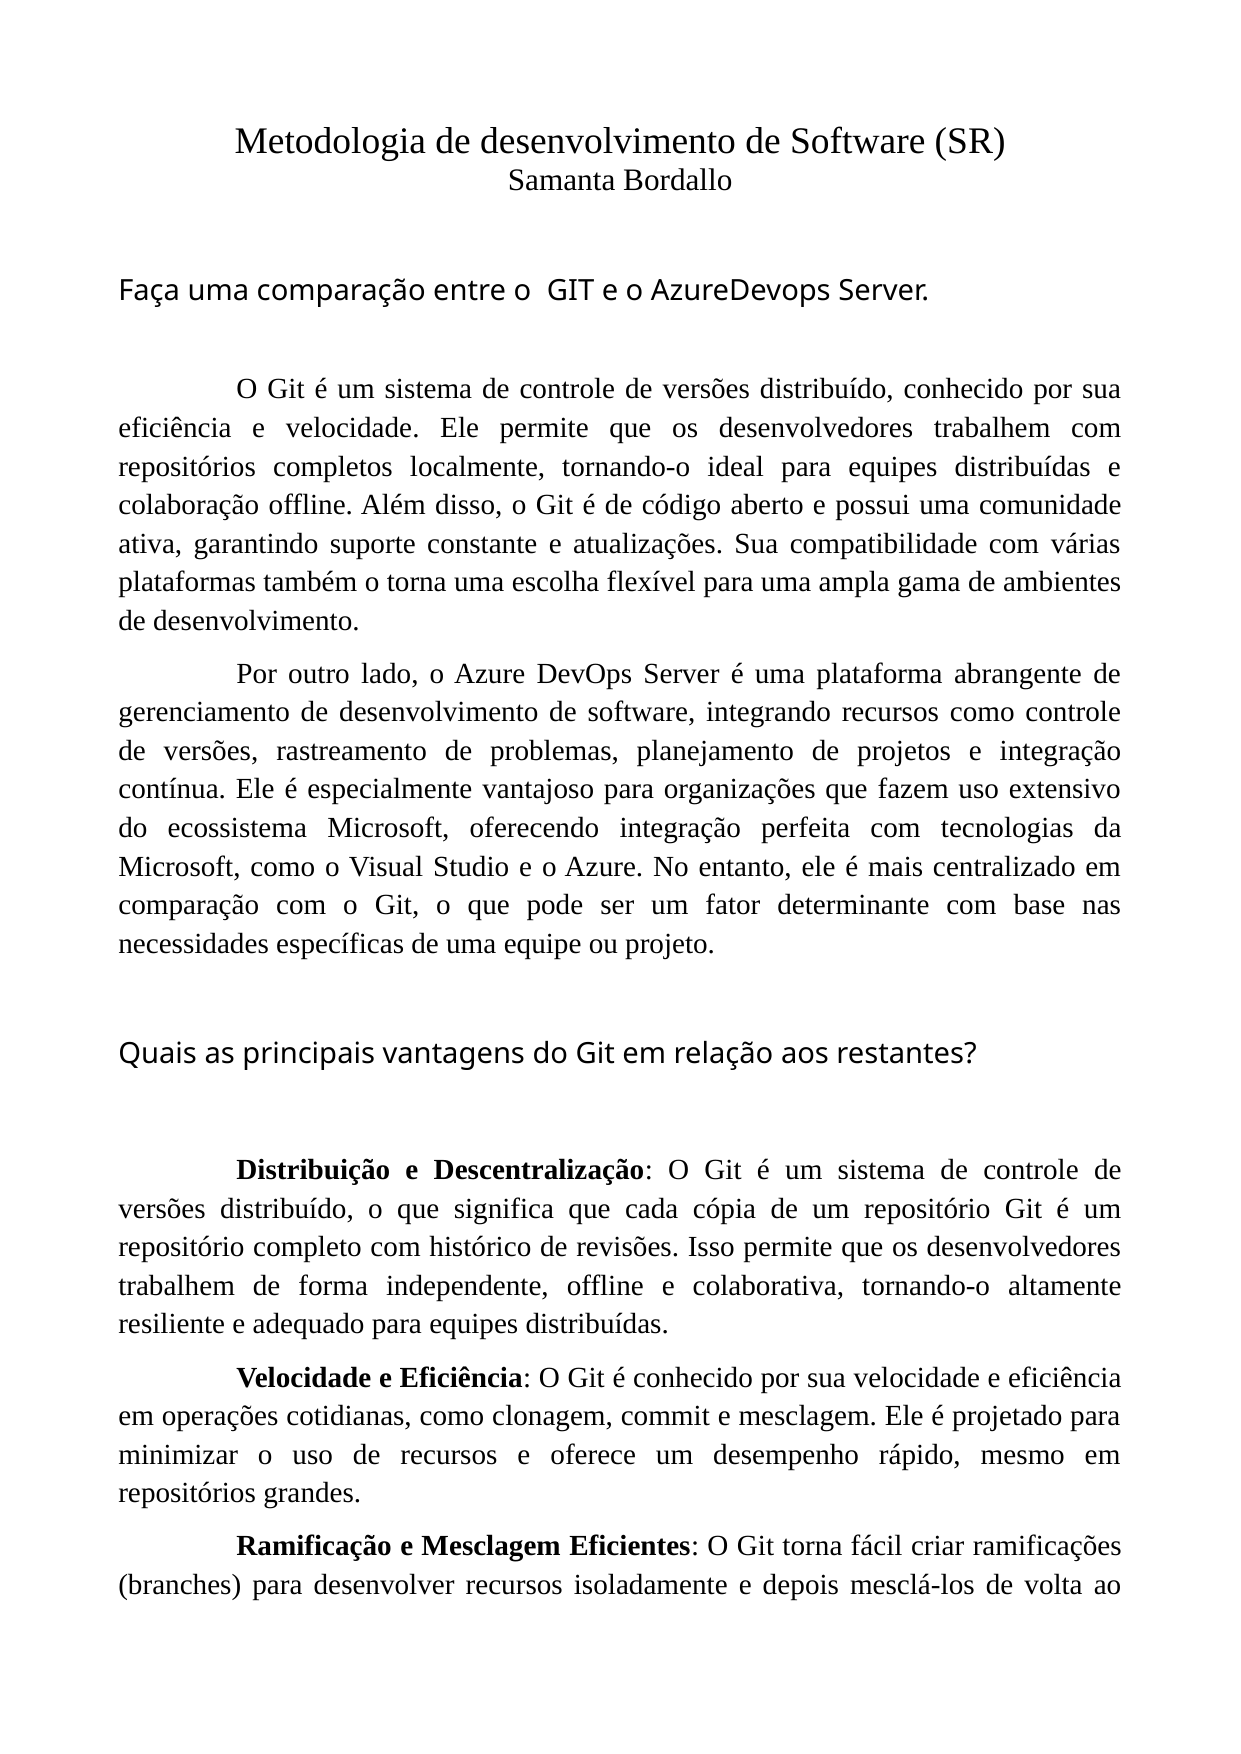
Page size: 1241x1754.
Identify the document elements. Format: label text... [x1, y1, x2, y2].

text Ramificação e Mesclagem Eficientes: O Git torna fácil criar ramificações (branches) para desenvolver recursos isoladamente e depois mesclá-los de volta ao [118, 1528, 1122, 1601]
text Velocidade e Eficiência: O Git é conhecido por sua velocidade e eficiência em operações cotidianas, como clonagem, commit e mesclagem. Ele é projetado para minimizar o uso de recursos e oferece um desempenho rápido, mesmo em repositórios grandes. [118, 1360, 1122, 1509]
text Distribuição e Descentralização: O Git é um sistema de controle de versões distribuído, o que significa que cada cópia de um repositório Git é um repositório completo com histórico de revisões. Isso permite que os desenvolvedores trabalhem de forma independente, offline e colaborativa, tornando-o altamente resiliente e adequado para equipes distribuídas. [118, 1152, 1122, 1340]
text Metodologia de desenvolvimento de Software (SR) [118, 118, 1122, 161]
text Faça uma comparação entre o GIT e o AzureDevops Server. [118, 269, 1122, 309]
text O Git é um sistema de controle de versões distribuído, conhecido por sua eficiência e velocidade. Ele permite que os desenvolvedores trabalhem com repositórios completos localmente, tornando-o ideal para equipes distribuídas e colaboração offline. Além disso, o Git é de código aberto e possui uma comunidade ativa, garantindo suporte constante e atualizações. Sua compatibilidade com várias plataformas também o torna uma escolha flexível para uma ampla gama de ambientes de desenvolvimento. [118, 372, 1122, 636]
text Por outro lado, o Azure DevOps Server é uma plataforma abrangente de gerenciamento de desenvolvimento de software, integrando recursos como controle de versões, rastreamento de problemas, planejamento de projetos e integração contínua. Ele é especialmente vantajoso para organizações que fazem uso extensivo do ecossistema Microsoft, oferecendo integração perfeita com tecnologias da Microsoft, como o Visual Studio e o Azure. No entanto, ele é mais centralizado em comparação com o Git, o que pode ser um fator determinante com base nas necessidades específicas de uma equipe ou projeto. [118, 656, 1122, 959]
text Samanta Bordallo [118, 161, 1122, 197]
text Quais as principais vantagens do Git em relação aos restantes? [118, 1032, 1122, 1072]
